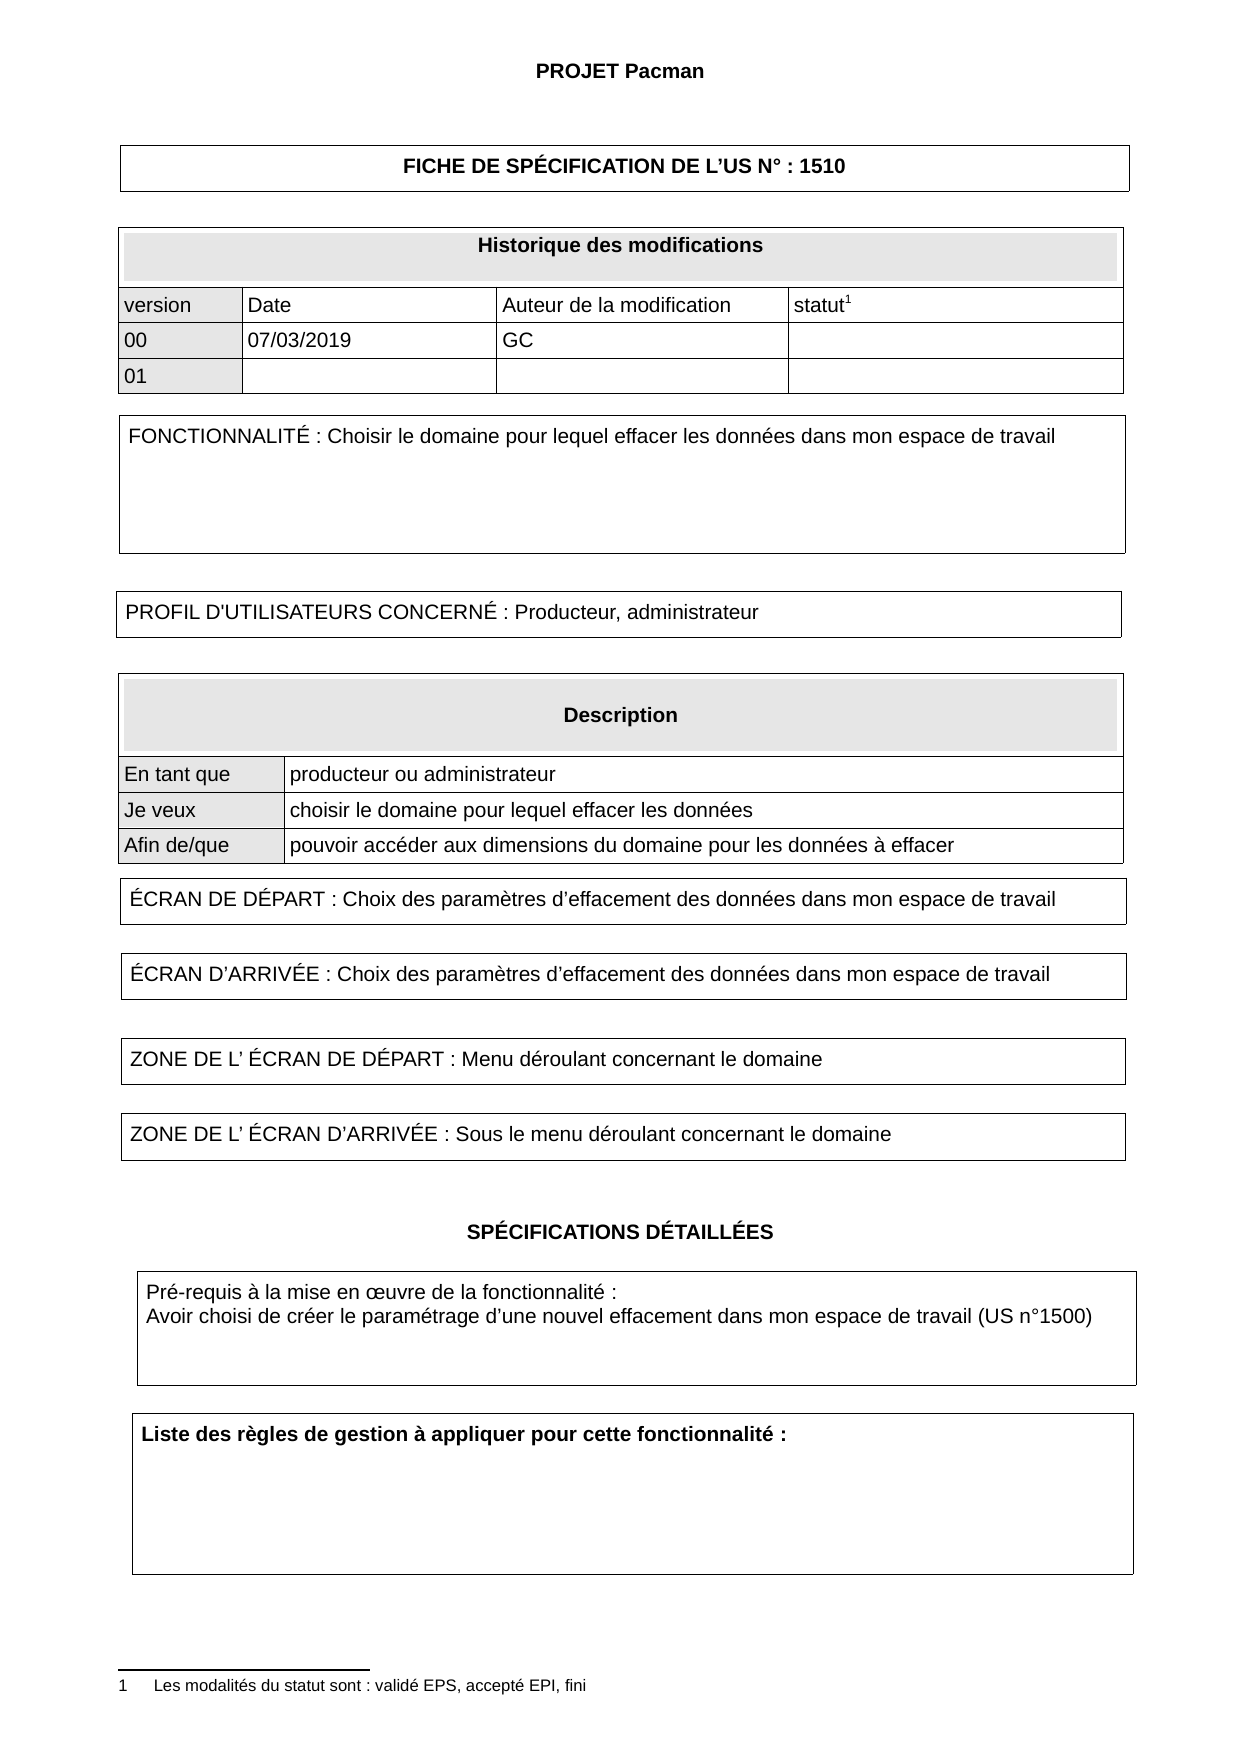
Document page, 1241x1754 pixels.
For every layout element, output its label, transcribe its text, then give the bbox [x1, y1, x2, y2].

text FONCTIONNALITÉ : Choisir le domaine pour lequel effacer les données dans mon espace de travail [128, 424, 1116, 448]
table_cell version [119, 288, 242, 322]
table_cell Afin de/que [119, 829, 284, 863]
table_cell Date [243, 288, 496, 322]
table_cell 00 [119, 323, 242, 358]
text [133, 1414, 1133, 1574]
table_cell choisir le domaine pour lequel effacer les données [285, 793, 1123, 827]
table_cell statut [789, 288, 1123, 322]
table_cell [789, 323, 1123, 358]
table_cell [243, 359, 496, 393]
table_cell producteur ou administrateur [285, 757, 1123, 792]
text Avoir choisi de créer le paramétrage d’une nouvel effacement dans mon espace de travail (US n°1500) [146, 1304, 1127, 1328]
table_cell Auteur de la modification [497, 288, 788, 322]
table_cell [497, 359, 788, 393]
text ZONE DE L’ ÉCRAN D’ARRIVÉE : Sous le menu déroulant concernant le domaine [130, 1122, 1117, 1146]
table_cell En tant que [119, 757, 284, 792]
table_cell GC [497, 323, 788, 358]
text ÉCRAN D’ARRIVÉE : Choix des paramètres d’effacement des données dans mon espace de travail [130, 962, 1117, 986]
text Pré-requis à la mise en œuvre de la fonctionnalité : [146, 1280, 1127, 1304]
text [138, 1272, 1136, 1385]
table_cell 07/03/2019 [243, 323, 496, 358]
table_cell pouvoir accéder aux dimensions du domaine pour les données à effacer [285, 829, 1123, 863]
table_cell [789, 359, 1123, 393]
text Liste des règles de gestion à appliquer pour cette fonctionnalité : [141, 1422, 1124, 1446]
table_cell 01 [119, 359, 242, 393]
text SPÉCIFICATIONS DÉTAILLÉES [118, 1220, 1122, 1244]
text FICHE DE SPÉCIFICATION DE L’US N° : 1510 [129, 154, 1120, 178]
text PROFIL D'UTILISATEURS CONCERNÉ : Producteur, administrateur [125, 599, 1112, 623]
table_header Historique des modifications [119, 228, 1123, 287]
table_cell Je veux [119, 793, 284, 827]
text ÉCRAN DE DÉPART : Choix des paramètres d’effacement des données dans mon espace de travail [129, 886, 1117, 910]
table_header Description [119, 674, 1123, 756]
text ZONE DE L’ ÉCRAN DE DÉPART : Menu déroulant concernant le domaine [130, 1047, 1117, 1071]
text PROJET Pacman [118, 59, 1122, 83]
